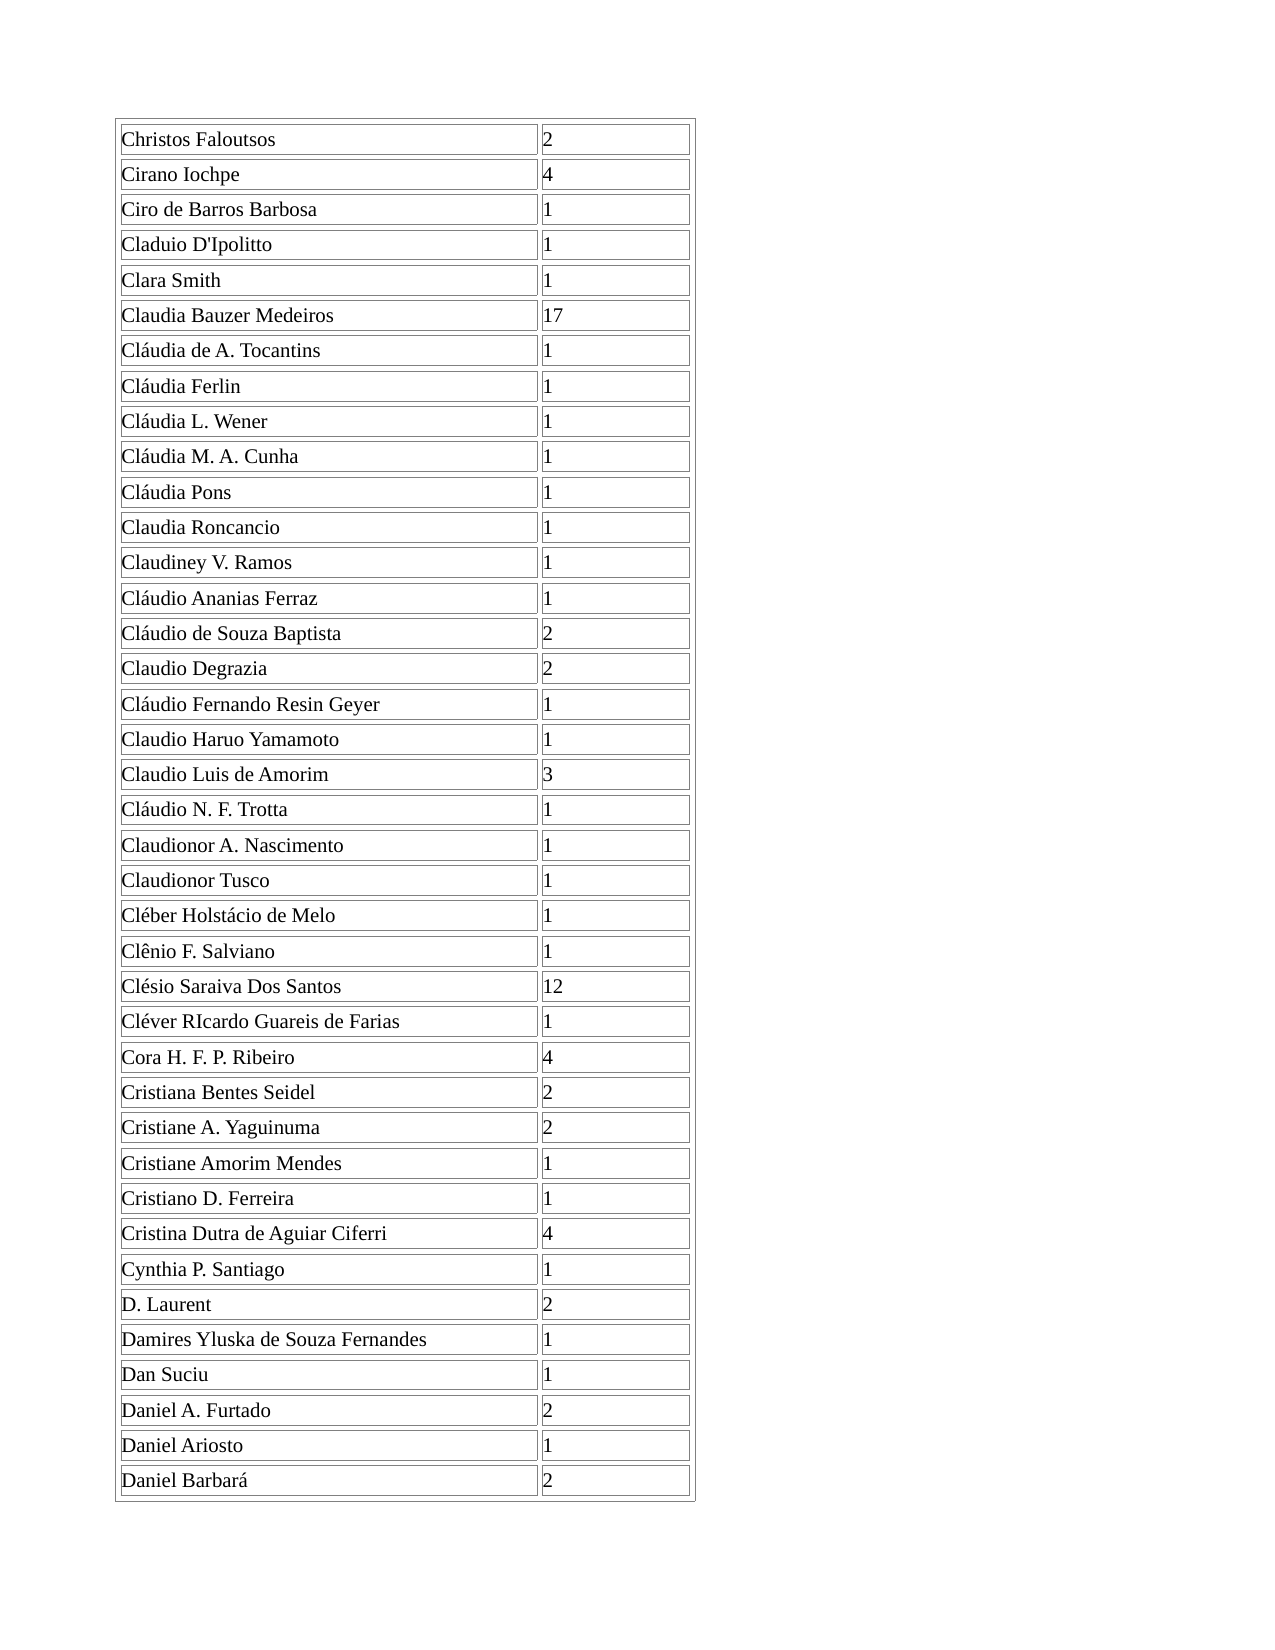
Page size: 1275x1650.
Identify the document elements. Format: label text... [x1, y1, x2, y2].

table_cell 2 [539, 1284, 692, 1319]
table_cell Cora H. F. P. Ribeiro [118, 1036, 539, 1072]
table_cell 1 [539, 1319, 692, 1354]
table_cell 3 [539, 754, 692, 789]
table_cell 1 [539, 1001, 692, 1036]
table_cell 4 [539, 1213, 692, 1248]
table_cell 1 [539, 719, 692, 754]
table_cell Cláudio Ananias Ferraz [118, 577, 539, 612]
table_cell 1 [539, 507, 692, 542]
table_cell Cláudio N. F. Trotta [118, 789, 539, 824]
table_cell 2 [539, 119, 692, 153]
table_cell 1 [539, 1178, 692, 1213]
table_cell Clara Smith [118, 259, 539, 295]
table_cell 17 [539, 295, 692, 330]
table_cell 1 [539, 683, 692, 718]
table_cell 1 [539, 542, 692, 577]
table_cell 1 [539, 1142, 692, 1177]
table_cell 2 [539, 1389, 692, 1425]
table_cell Cléver RIcardo Guareis de Farias [118, 1001, 539, 1036]
table_cell Cristiane A. Yaguinuma [118, 1107, 539, 1142]
table_cell Cláudia L. Wener [118, 401, 539, 436]
table_cell 1 [539, 189, 692, 224]
table_cell Cláudia Pons [118, 471, 539, 507]
table_cell Claudiney V. Ramos [118, 542, 539, 577]
table_cell 1 [539, 789, 692, 824]
table_cell 1 [539, 365, 692, 401]
table_cell Dan Suciu [118, 1354, 539, 1389]
table_cell Cléber Holstácio de Melo [118, 895, 539, 930]
table_cell Claudia Bauzer Medeiros [118, 295, 539, 330]
table_cell 2 [539, 648, 692, 683]
table_cell 1 [539, 1425, 692, 1460]
table_cell Daniel A. Furtado [118, 1389, 539, 1425]
table_cell Cristiana Bentes Seidel [118, 1072, 539, 1107]
table_cell 12 [539, 966, 692, 1001]
table_cell 2 [539, 1460, 692, 1495]
table_cell 1 [539, 330, 692, 365]
table_cell Christos Faloutsos [118, 119, 539, 153]
table_cell Daniel Ariosto [118, 1425, 539, 1460]
table_cell 1 [539, 860, 692, 895]
table_cell Cláudia M. A. Cunha [118, 436, 539, 471]
table_cell 1 [539, 259, 692, 295]
table_cell Claudionor Tusco [118, 860, 539, 895]
table_cell 1 [539, 471, 692, 507]
table_cell Daniel Barbará [118, 1460, 539, 1495]
table_cell 2 [539, 613, 692, 648]
table_cell 2 [539, 1072, 692, 1107]
table_cell Cláudia de A. Tocantins [118, 330, 539, 365]
table_cell Cristiane Amorim Mendes [118, 1142, 539, 1177]
table_cell 2 [539, 1107, 692, 1142]
table_cell Cláudia Ferlin [118, 365, 539, 401]
table_cell Cláudio de Souza Baptista [118, 613, 539, 648]
table_cell Cirano Iochpe [118, 154, 539, 189]
table_cell 1 [539, 895, 692, 930]
table_cell 1 [539, 1354, 692, 1389]
table_cell 1 [539, 930, 692, 966]
table_cell 1 [539, 401, 692, 436]
table_cell 4 [539, 1036, 692, 1072]
table_cell 1 [539, 824, 692, 860]
table_cell 1 [539, 1248, 692, 1283]
table_cell Cláudio Fernando Resin Geyer [118, 683, 539, 718]
table_cell Damires Yluska de Souza Fernandes [118, 1319, 539, 1354]
table_cell Claudionor A. Nascimento [118, 824, 539, 860]
table_cell Claudio Haruo Yamamoto [118, 719, 539, 754]
table_cell Cynthia P. Santiago [118, 1248, 539, 1283]
table_cell Clênio F. Salviano [118, 930, 539, 966]
table_cell Claudia Roncancio [118, 507, 539, 542]
table_cell Claudio Degrazia [118, 648, 539, 683]
table_cell 1 [539, 224, 692, 259]
table_cell 1 [539, 577, 692, 612]
table_cell 4 [539, 154, 692, 189]
table_cell Claudio Luis de Amorim [118, 754, 539, 789]
table_cell Ciro de Barros Barbosa [118, 189, 539, 224]
table_cell 1 [539, 436, 692, 471]
table_cell D. Laurent [118, 1284, 539, 1319]
table_cell Clésio Saraiva Dos Santos [118, 966, 539, 1001]
table_cell Cristina Dutra de Aguiar Ciferri [118, 1213, 539, 1248]
table_cell Cristiano D. Ferreira [118, 1178, 539, 1213]
table_cell Claduio D'Ipolitto [118, 224, 539, 259]
